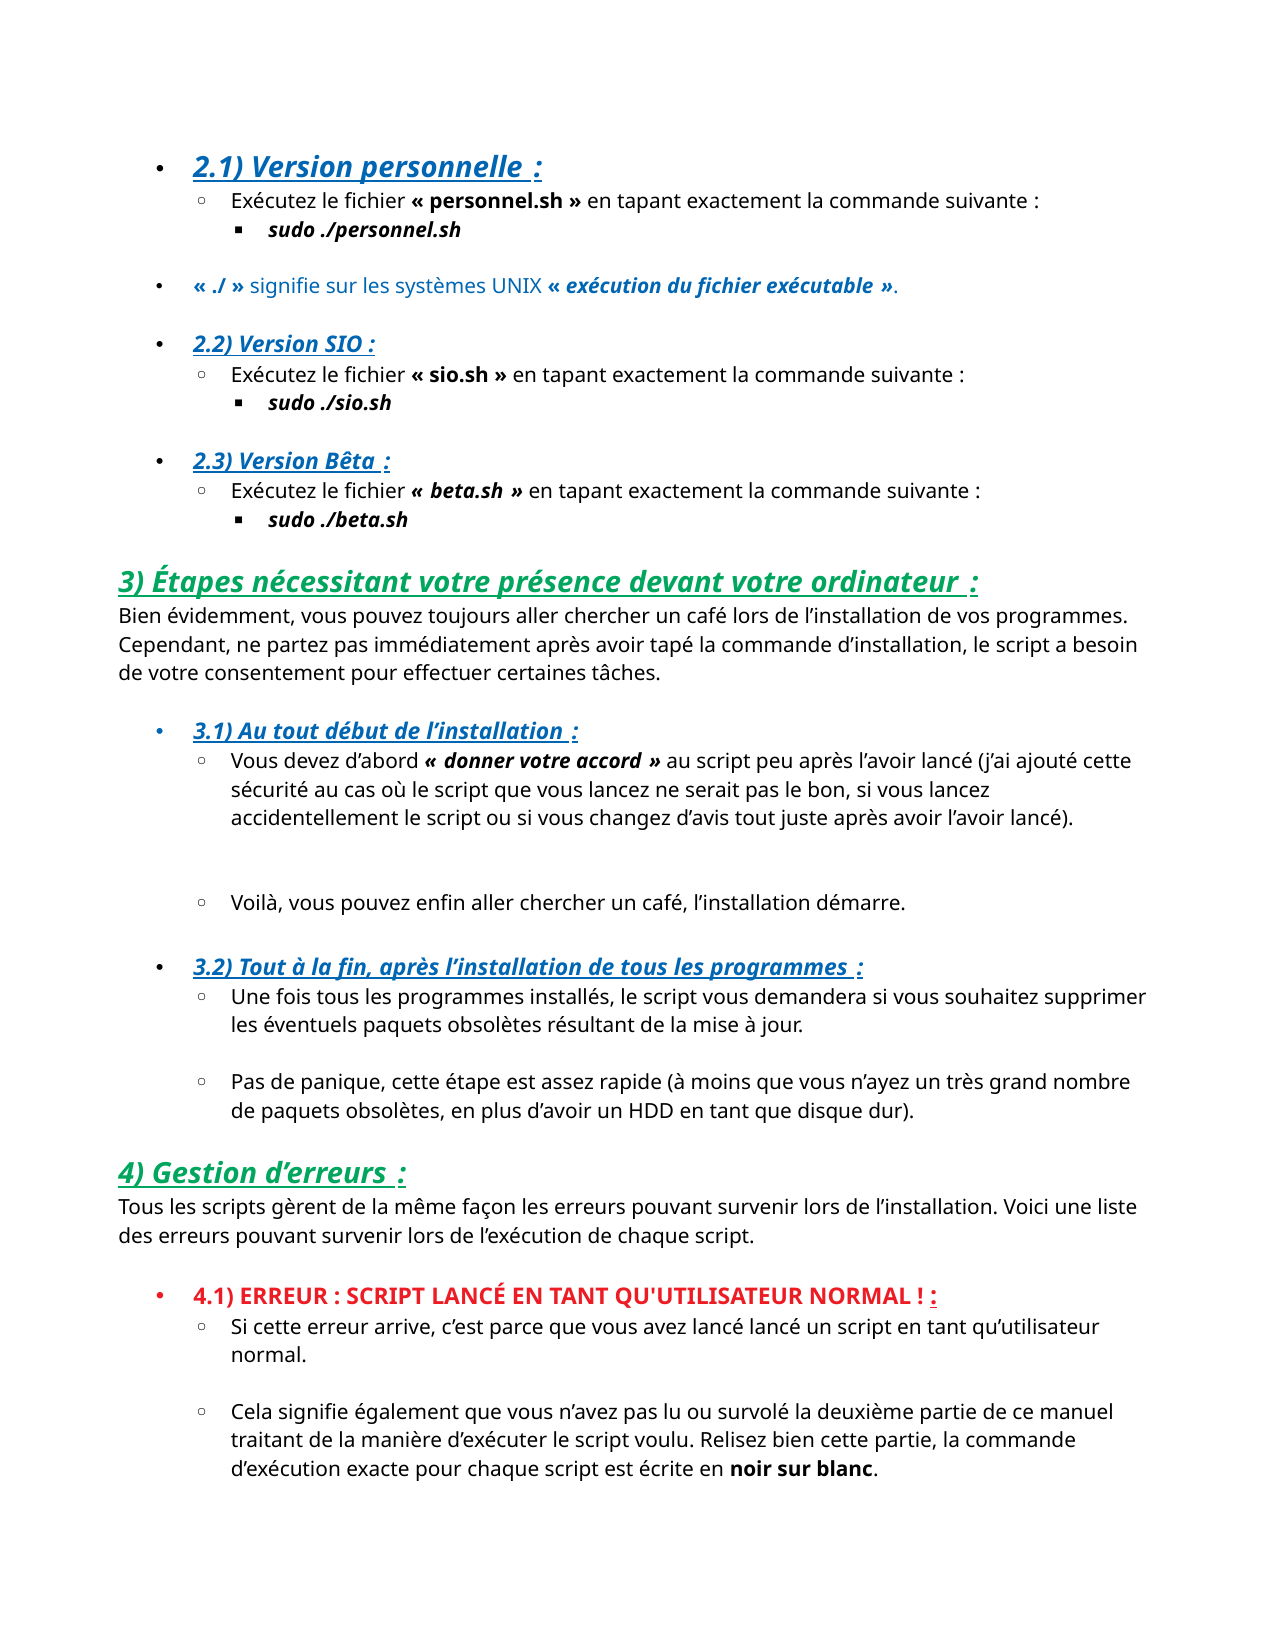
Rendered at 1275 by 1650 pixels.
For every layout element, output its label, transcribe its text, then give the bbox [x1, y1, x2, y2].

list sudo ./sio.sh [231, 388, 1157, 417]
list Exécutez le fichier « beta.sh » en tapant exactement la commande suivante : [193, 476, 1157, 505]
list Cela signifie également que vous n’avez pas lu ou survolé la deuxième partie de ce manuel traitant de la manière d’exécuter le script voulu. Relisez bien cette partie, la commande d’exécution exacte pour chaque script est écrite en noir sur blanc. [193, 1397, 1157, 1482]
list Vous devez d’abord « donner votre accord » au script peu après l’avoir lancé (j’ai ajouté cette sécurité au cas où le script que vous lancez ne serait pas le bon, si vous lancez accidentellement le script ou si vous changez d’avis tout juste après avoir l’avoir lancé). [193, 746, 1157, 832]
text Bien évidemment, vous pouvez toujours aller chercher un café lors de l’installation de vos programmes. [118, 601, 1157, 630]
list 3.2) Tout à la fin, après l’installation de tous les programmes : [156, 951, 1157, 982]
text Tous les scripts gèrent de la même façon les erreurs pouvant survenir lors de l’installation. Voici une liste des erreurs pouvant survenir lors de l’exécution de chaque script. [118, 1192, 1157, 1249]
text 3) Étapes nécessitant votre présence devant votre ordinateur : [118, 562, 1157, 601]
list Voilà, vous pouvez enfin aller chercher un café, l’installation démarre. [193, 888, 1157, 917]
list 2.3) Version Bêta : [156, 445, 1157, 476]
list Exécutez le fichier « sio.sh » en tapant exactement la commande suivante : [193, 360, 1157, 388]
list sudo ./beta.sh [231, 505, 1157, 533]
list sudo ./personnel.sh [231, 215, 1157, 243]
list 3.1) Au tout début de l’installation : [156, 715, 1157, 746]
text 4) Gestion d’erreurs : [118, 1153, 1157, 1192]
text Cependant, ne partez pas immédiatement après avoir tapé la commande d’installation, le script a besoin de votre consentement pour effectuer certaines tâches. [118, 630, 1157, 687]
list 2.2) Version SIO : [156, 328, 1157, 360]
list Si cette erreur arrive, c’est parce que vous avez lancé lancé un script en tant qu’utilisateur normal. [193, 1312, 1157, 1369]
list 4.1) ERREUR : SCRIPT LANCÉ EN TANT QU'UTILISATEUR NORMAL ! : [156, 1278, 1157, 1312]
list Pas de panique, cette étape est assez rapide (à moins que vous n’ayez un très grand nombre de paquets obsolètes, en plus d’avoir un HDD en tant que disque dur). [193, 1067, 1157, 1124]
list 2.1) Version personnelle : [156, 147, 1157, 186]
list « ./ » signifie sur les systèmes UNIX « exécution du fichier exécutable ». [156, 272, 1157, 300]
list Une fois tous les programmes installés, le script vous demandera si vous souhaitez supprimer les éventuels paquets obsolètes résultant de la mise à jour. [193, 982, 1157, 1039]
list Exécutez le fichier « personnel.sh » en tapant exactement la commande suivante : [193, 186, 1157, 215]
